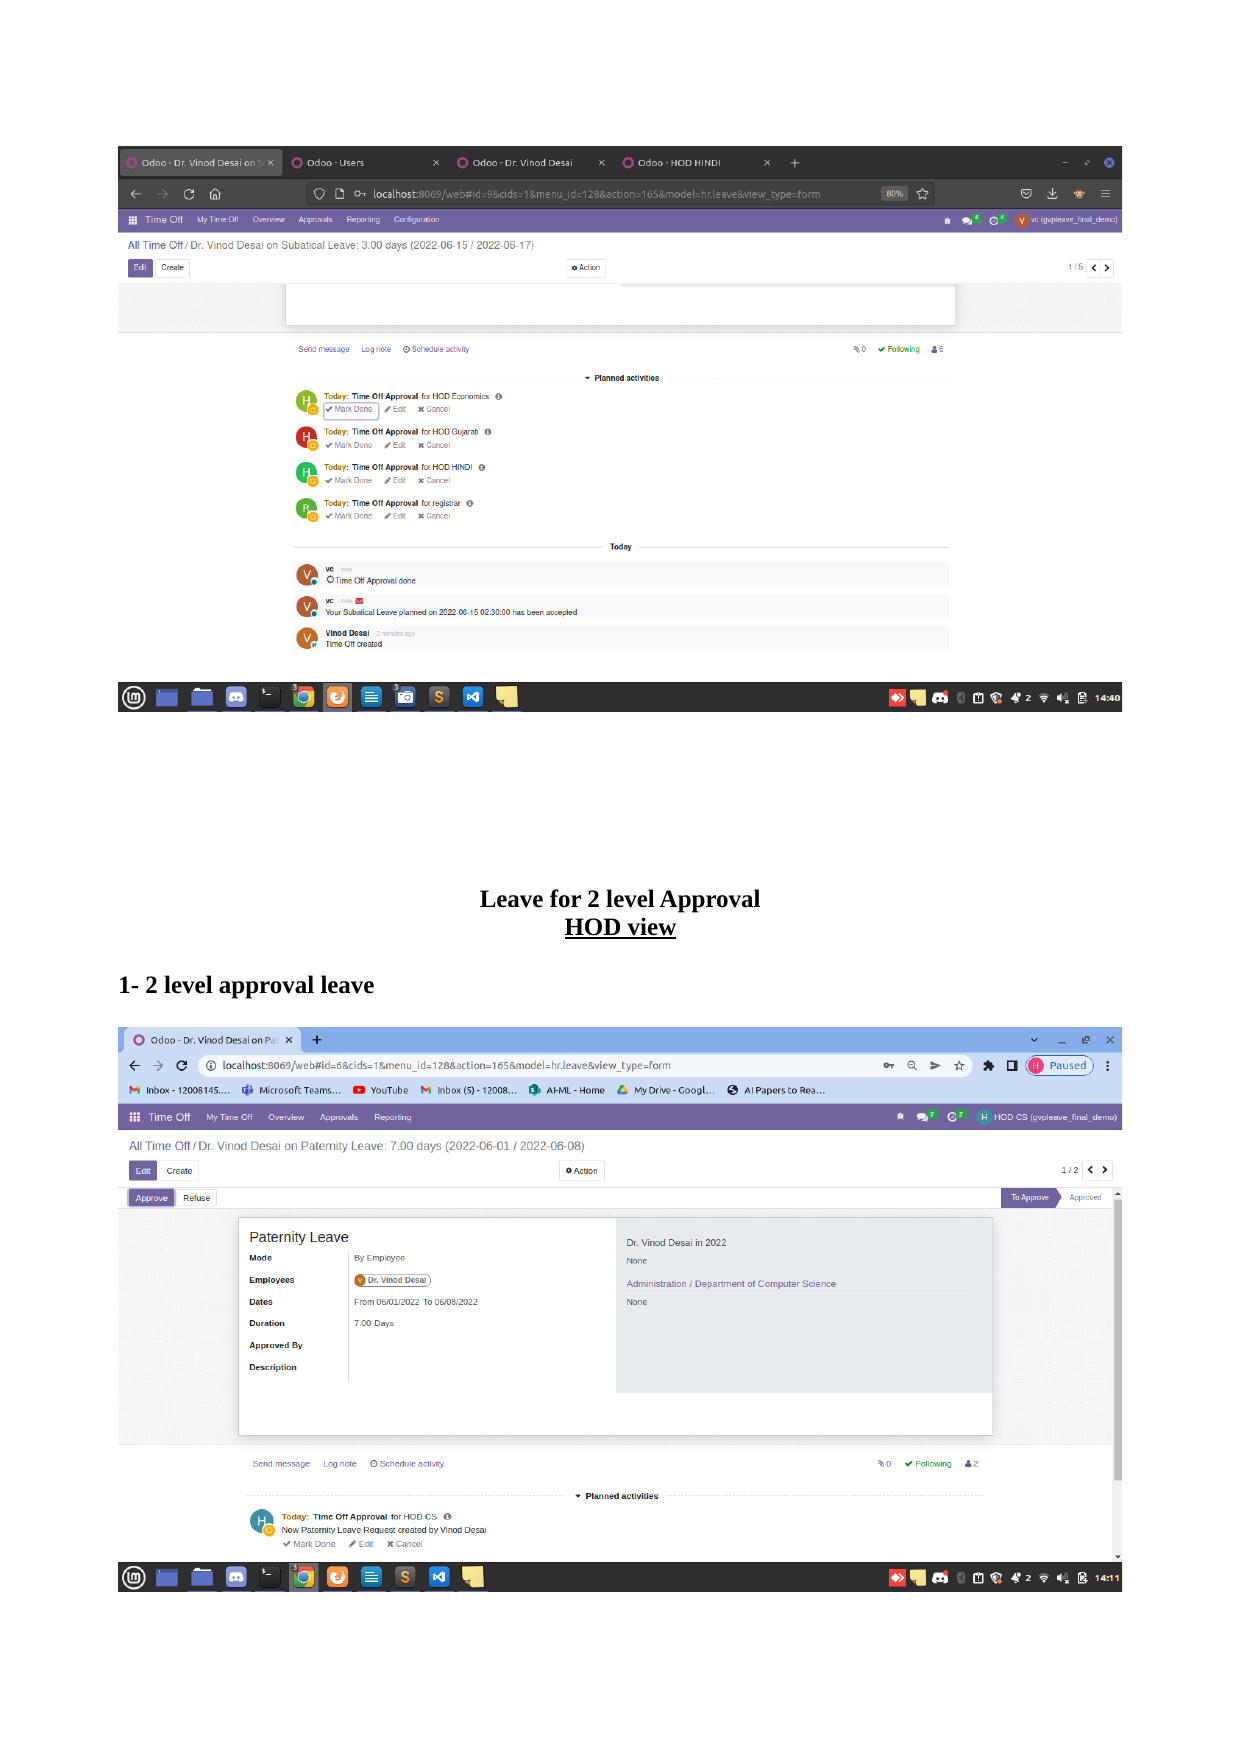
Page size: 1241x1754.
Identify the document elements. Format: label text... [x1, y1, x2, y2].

text Leave for 2 level Approval [118, 884, 1122, 912]
text 1- 2 level approval leave [118, 970, 1122, 999]
picture [118, 1027, 1123, 1592]
picture [118, 146, 1123, 712]
text HOD view [118, 912, 1122, 941]
